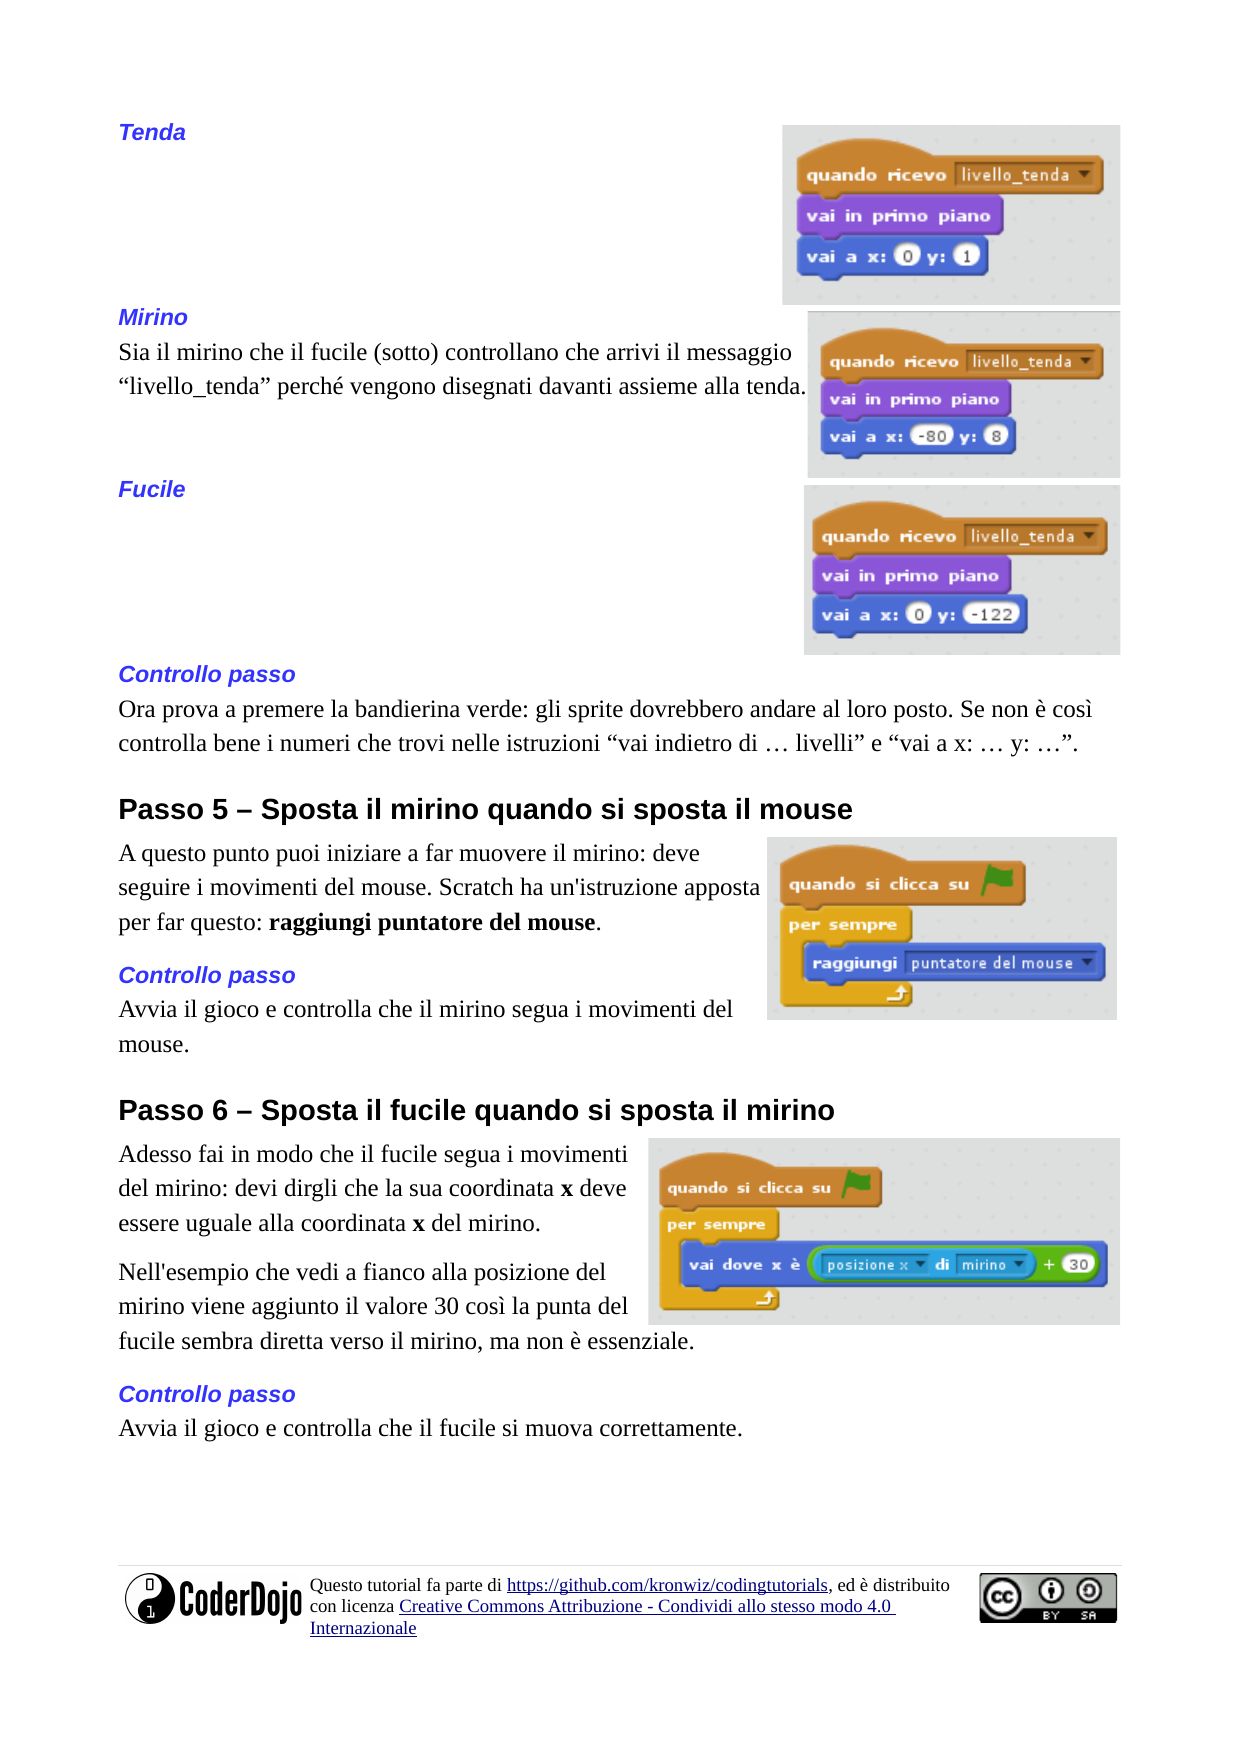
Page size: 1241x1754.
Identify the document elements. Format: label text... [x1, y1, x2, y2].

picture [125, 1573, 302, 1624]
picture [767, 837, 1117, 1020]
picture [803, 485, 1121, 655]
picture [807, 311, 1121, 478]
picture [782, 125, 1121, 305]
text Nell'esempio che vedi a fianco alla posizione del mirino viene aggiunto il valore 30 così la punta del fucile sembra diretta verso il mirino, ma non è essenziale. [118, 1257, 1122, 1354]
text A questo punto puoi iniziare a far muovere il mirino: deve seguire i movimenti del mouse. Scratch ha un'istruzione apposta per far questo: raggiungi puntatore del mouse. [118, 838, 767, 936]
subtitle Passo 6 – Sposta il fucile quando si sposta il mirino [118, 1093, 1122, 1126]
text Sia il mirino che il fucile (sotto) controllano che arrivi il messaggio “livello_tenda” perché vengono disegnati davanti assieme alla tenda. [118, 337, 807, 400]
subtitle Controllo passo [118, 1381, 1122, 1407]
picture [648, 1138, 1121, 1325]
text Ora prova a premere la bandierina verde: gli sprite dovrebbero andare al loro posto. Se non è così controlla bene i numeri che trovi nelle istruzioni “vai indietro di … livelli” e “vai a x: … y: …”. [118, 694, 1122, 757]
subtitle Mirino [118, 304, 1122, 331]
subtitle Controllo passo [118, 962, 767, 989]
text Avvia il gioco e controlla che il mirino segua i movimenti del mouse. [118, 994, 1122, 1058]
subtitle Controllo passo [118, 661, 1122, 688]
subtitle Passo 5 – Sposta il mirino quando si sposta il mouse [118, 792, 1122, 825]
subtitle Fucile [118, 475, 1122, 502]
subtitle Tenda [118, 118, 1122, 145]
text Avvia il gioco e controlla che il fucile si muova correttamente. [118, 1413, 1122, 1442]
text Adesso fai in modo che il fucile segua i movimenti del mirino: devi dirgli che la sua coordinata x deve essere uguale alla coordinata x del mirino. [118, 1139, 648, 1236]
picture [979, 1573, 1118, 1623]
